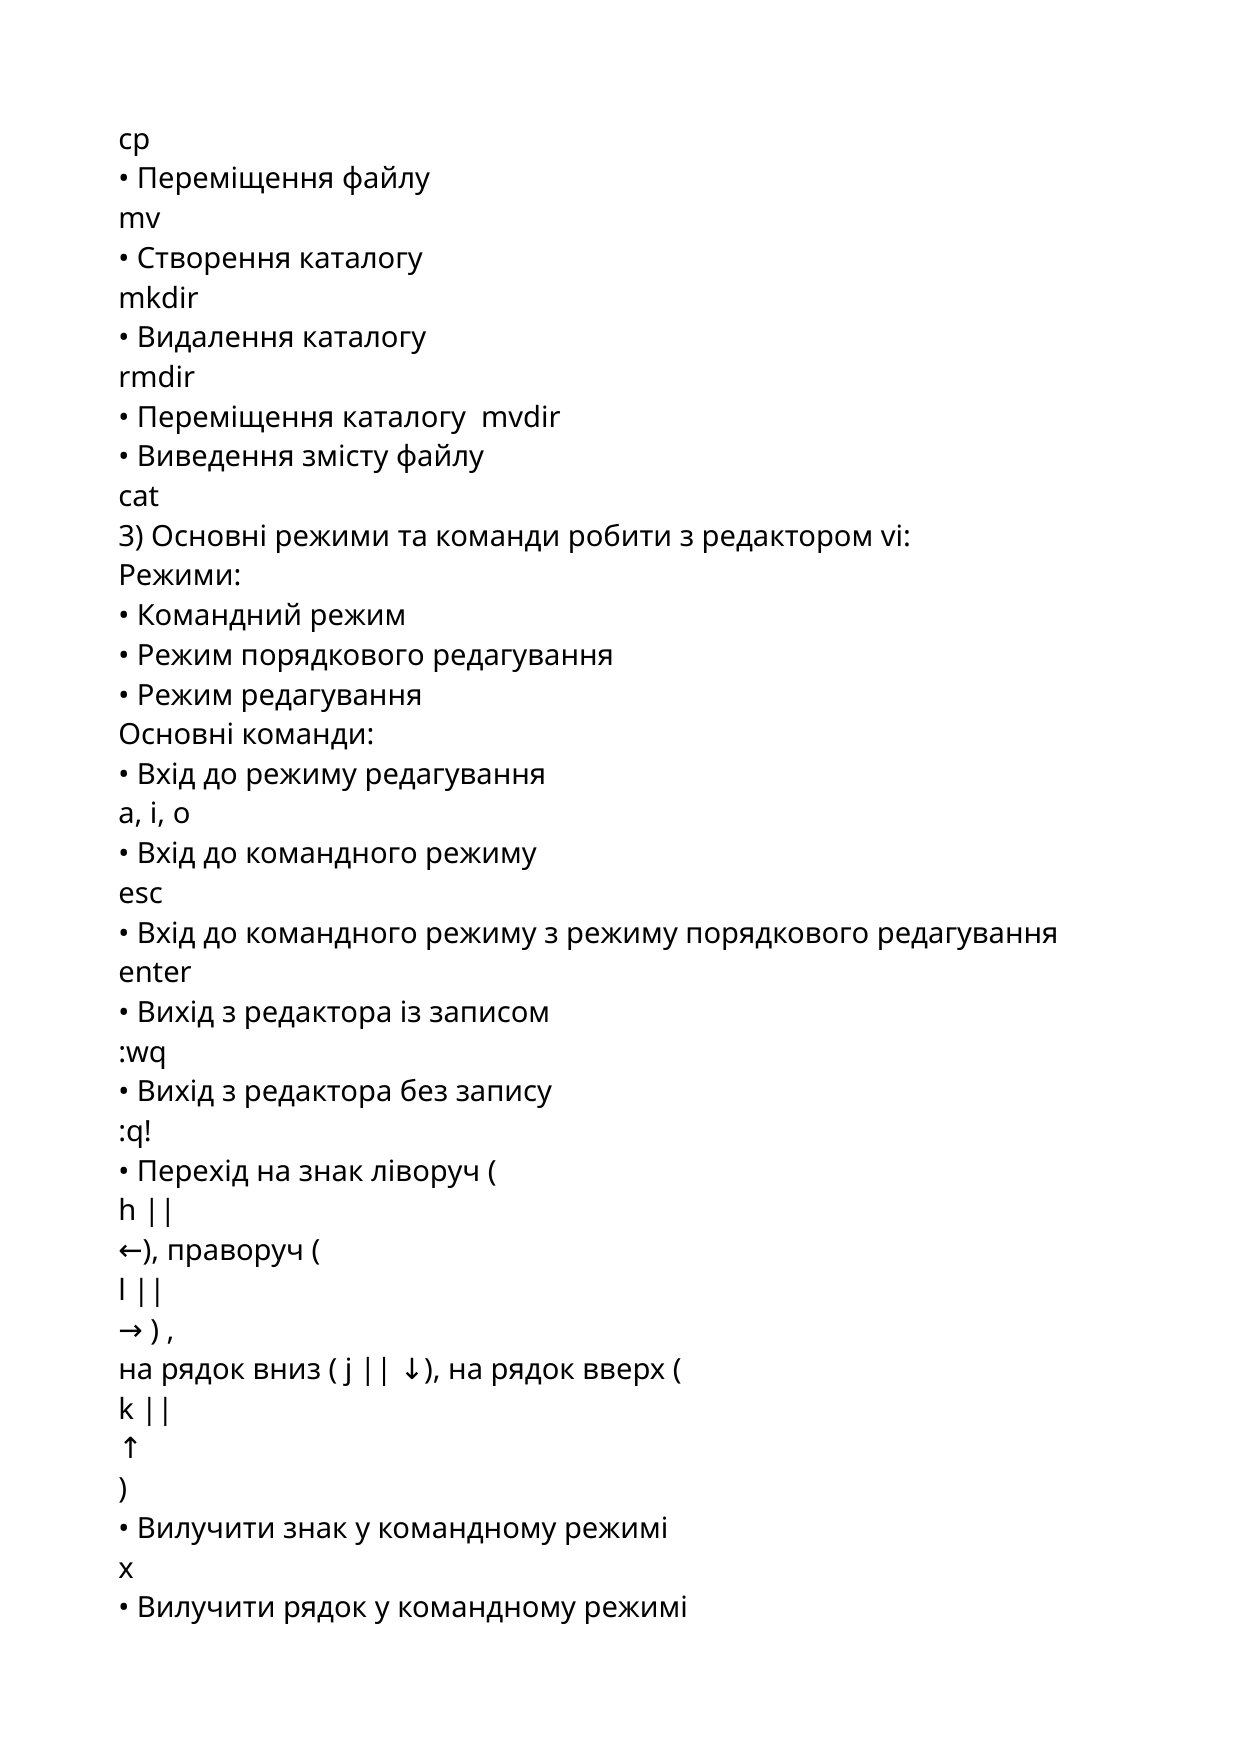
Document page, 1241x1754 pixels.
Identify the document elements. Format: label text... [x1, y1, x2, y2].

text • Видалення каталогу [118, 317, 1122, 356]
text cp [118, 118, 1122, 158]
text • Виведення змісту файлу [118, 436, 1122, 475]
text Режими: [118, 555, 1122, 594]
text → ) , [118, 1309, 1122, 1348]
text на рядок вниз ( j || ↓), на рядок вверх ( [118, 1348, 1122, 1388]
text • Вхід до командного режиму [118, 832, 1122, 872]
text • Вихід з редактора без запису [118, 1071, 1122, 1110]
text • Вилучити рядок у командному режимі [118, 1587, 1122, 1626]
text • Створення каталогу [118, 237, 1122, 277]
text ↑ [118, 1428, 1122, 1467]
text 3) Основні режими та команди робити з редактором vi: [118, 515, 1122, 555]
text • Режим редагування [118, 674, 1122, 713]
text :q! [118, 1110, 1122, 1150]
text cat [118, 475, 1122, 515]
text • Вхід до командного режиму з режиму порядкового редагування enter [118, 912, 1122, 991]
text rmdir [118, 356, 1122, 396]
text • Режим порядкового редагування [118, 634, 1122, 674]
text • Вхід до режиму редагування [118, 753, 1122, 793]
text h || [118, 1190, 1122, 1229]
text ) [118, 1467, 1122, 1507]
text :wq [118, 1031, 1122, 1071]
text • Вихід з редактора із записом [118, 991, 1122, 1031]
text x [118, 1547, 1122, 1587]
text • Переміщення файлу [118, 158, 1122, 197]
text k || [118, 1388, 1122, 1428]
text • Вилучити знак у командному режимі [118, 1507, 1122, 1547]
text esc [118, 872, 1122, 912]
text mkdir [118, 277, 1122, 317]
text mv [118, 197, 1122, 237]
text a, i, o [118, 793, 1122, 832]
text ←), праворуч ( [118, 1229, 1122, 1269]
text • Перехід на знак ліворуч ( [118, 1150, 1122, 1190]
text • Командний режим [118, 594, 1122, 634]
text • Переміщення каталогу mvdir [118, 396, 1122, 436]
text Основні команди: [118, 713, 1122, 753]
text l || [118, 1269, 1122, 1309]
